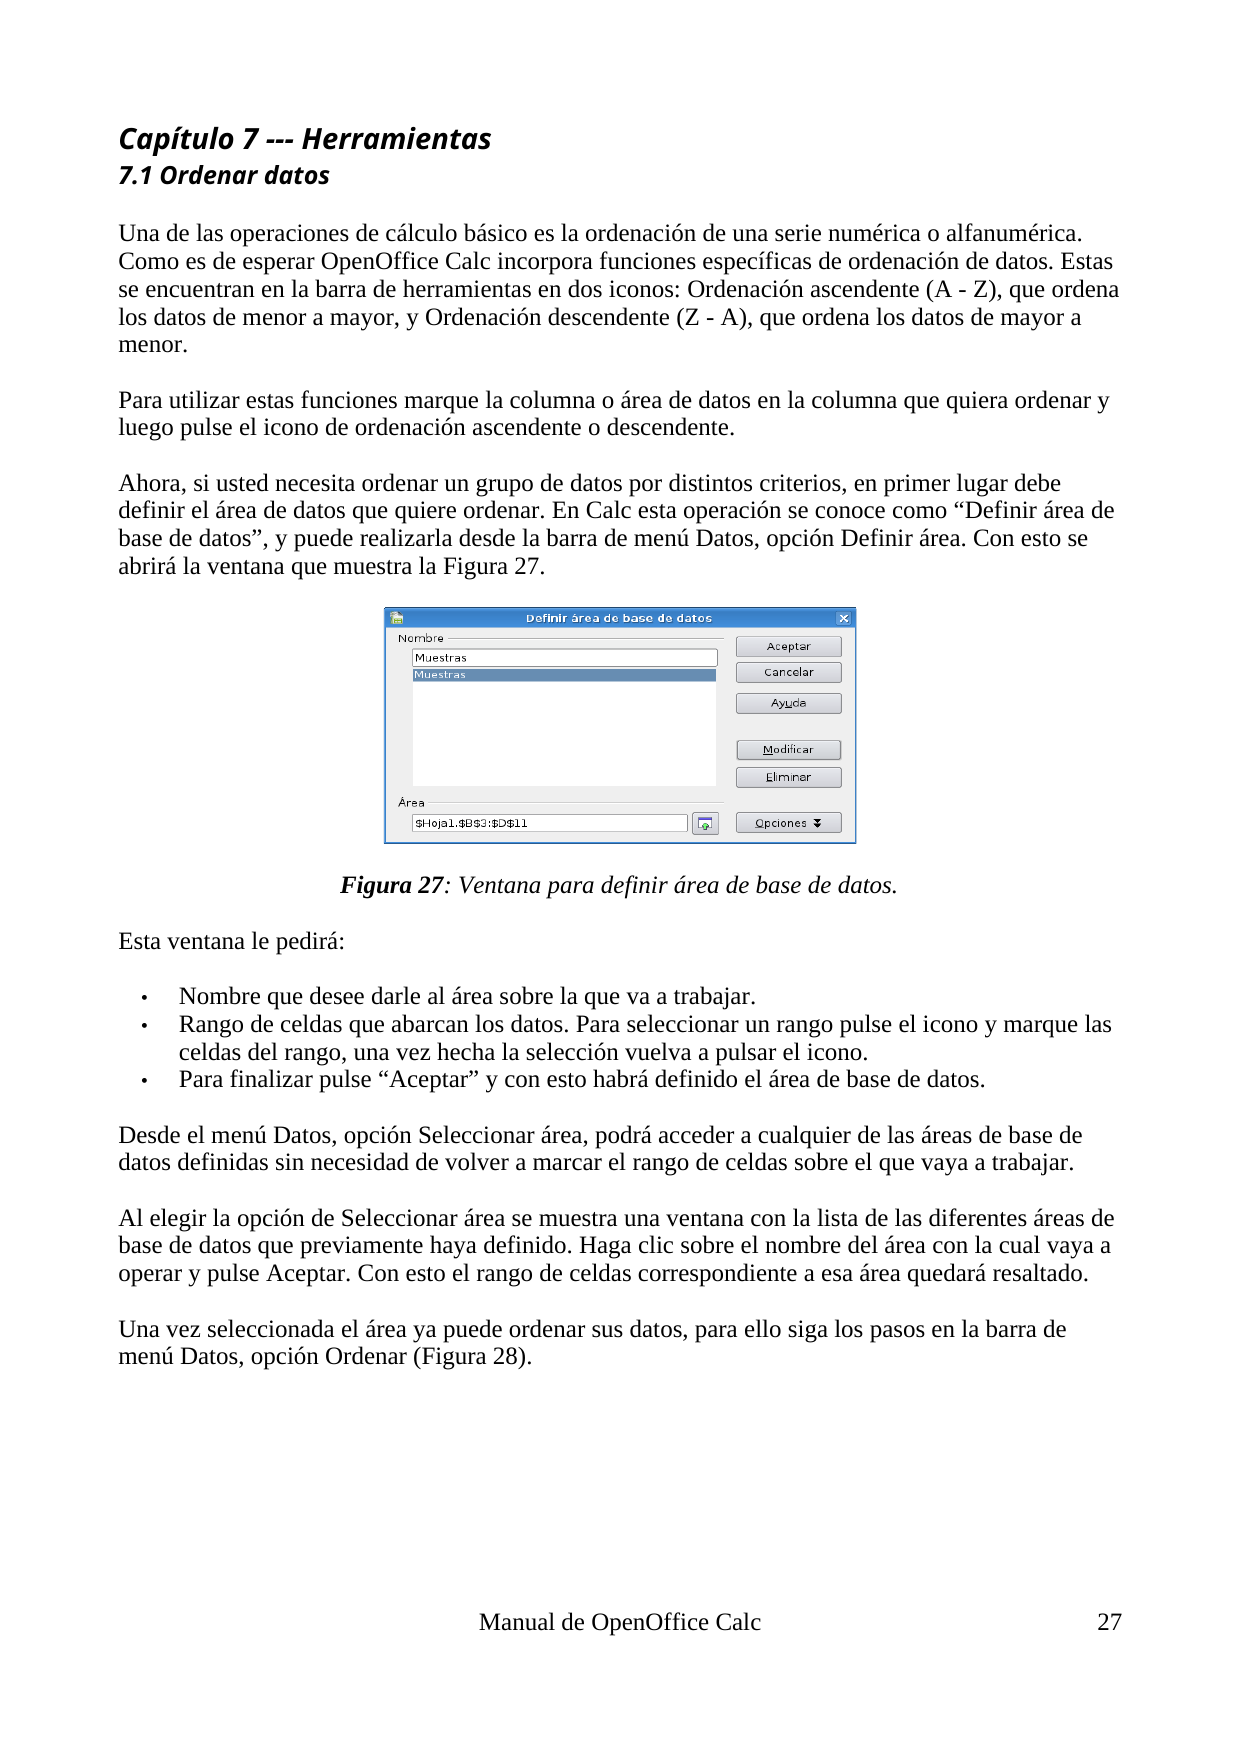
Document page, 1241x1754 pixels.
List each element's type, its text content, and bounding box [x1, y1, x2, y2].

text Esta ventana le pedirá: [118, 927, 1122, 954]
text Una vez seleccionada el área ya puede ordenar sus datos, para ello siga los pasos en la barra de menú Datos, opción Ordenar (Figura 28). [118, 1315, 1122, 1370]
text Ahora, si usted necesita ordenar un grupo de datos por distintos criterios, en primer lugar debe definir el área de datos que quiere ordenar. En Calc esta operación se conoce como “Definir área de base de datos”, y puede realizarla desde la barra de menú Datos, opción Definir área. Con esto se abrirá la ventana que muestra la Figura 27. [118, 469, 1122, 580]
picture [383, 607, 857, 844]
text Una de las operaciones de cálculo básico es la ordenación de una serie numérica o alfanumérica. Como es de esperar OpenOffice Calc incorpora funciones específicas de ordenación de datos. Estas se encuentran en la barra de herramientas en dos iconos: Ordenación ascendente (A - Z), que ordena los datos de menor a mayor, y Ordenación descendente (Z - A), que ordena los datos de mayor a menor. [118, 219, 1122, 358]
text 7.1 Ordenar datos [118, 158, 1122, 192]
text Figura 27: Ventana para definir área de base de datos. [118, 871, 1122, 899]
text Capítulo 7 --- Herramientas [118, 118, 1122, 158]
text Al elegir la opción de Seleccionar área se muestra una ventana con la lista de las diferentes áreas de base de datos que previamente haya definido. Haga clic sobre el nombre del área con la cual vaya a operar y pulse Aceptar. Con esto el rango de celdas correspondiente a esa área quedará resaltado. [118, 1204, 1122, 1287]
text Desde el menú Datos, opción Seleccionar área, podrá acceder a cualquier de las áreas de base de datos definidas sin necesidad de volver a marcar el rango de celdas sobre el que vaya a trabajar. [118, 1121, 1122, 1176]
list Para finalizar pulse “Aceptar” y con esto habrá definido el área de base de datos. [141, 1065, 1122, 1093]
list Nombre que desee darle al área sobre la que va a trabajar. [141, 982, 1122, 1010]
text Para utilizar estas funciones marque la columna o área de datos en la columna que quiera ordenar y luego pulse el icono de ordenación ascendente o descendente. [118, 386, 1122, 441]
list Rango de celdas que abarcan los datos. Para seleccionar un rango pulse el icono y marque las celdas del rango, una vez hecha la selección vuelva a pulsar el icono. [141, 1010, 1122, 1065]
